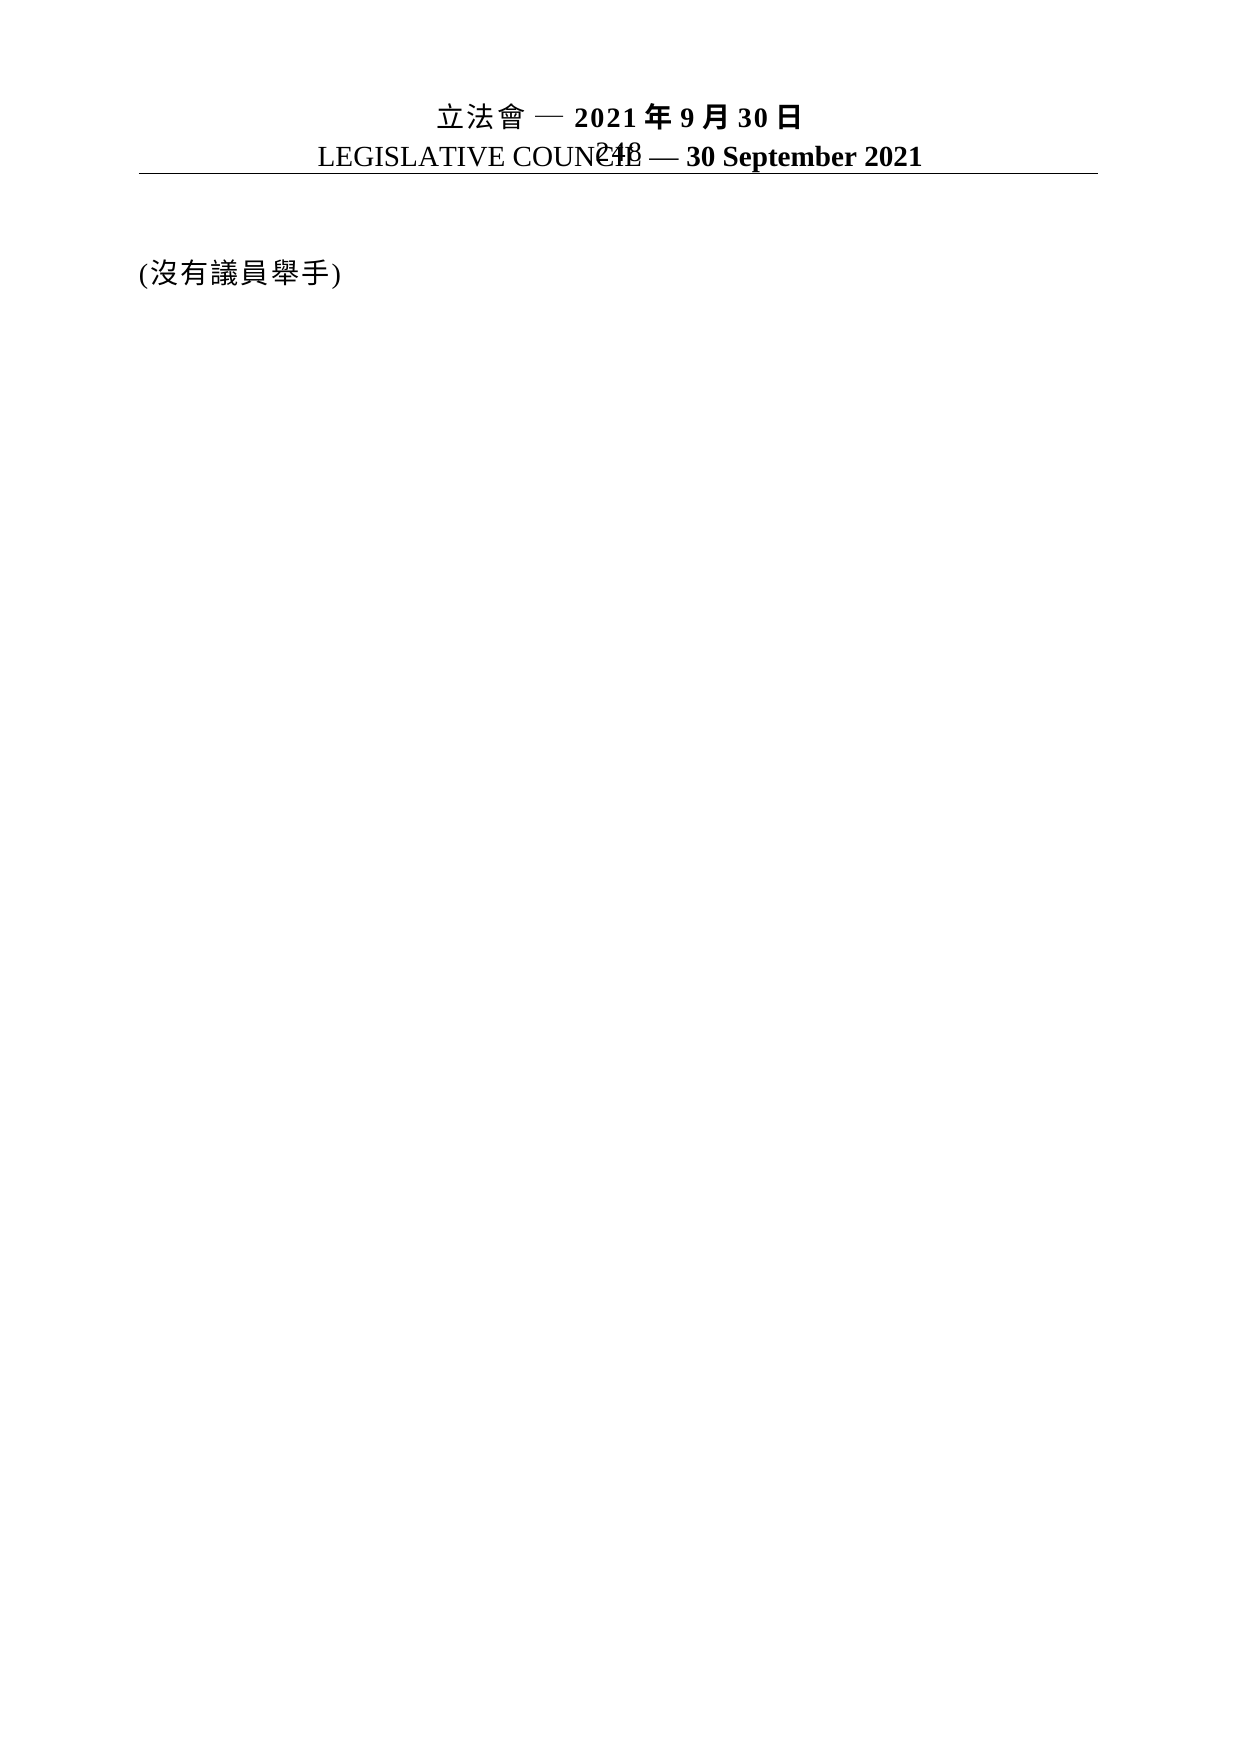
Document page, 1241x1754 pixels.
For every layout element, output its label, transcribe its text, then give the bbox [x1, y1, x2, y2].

text (沒有議員舉手) [139, 251, 1098, 292]
